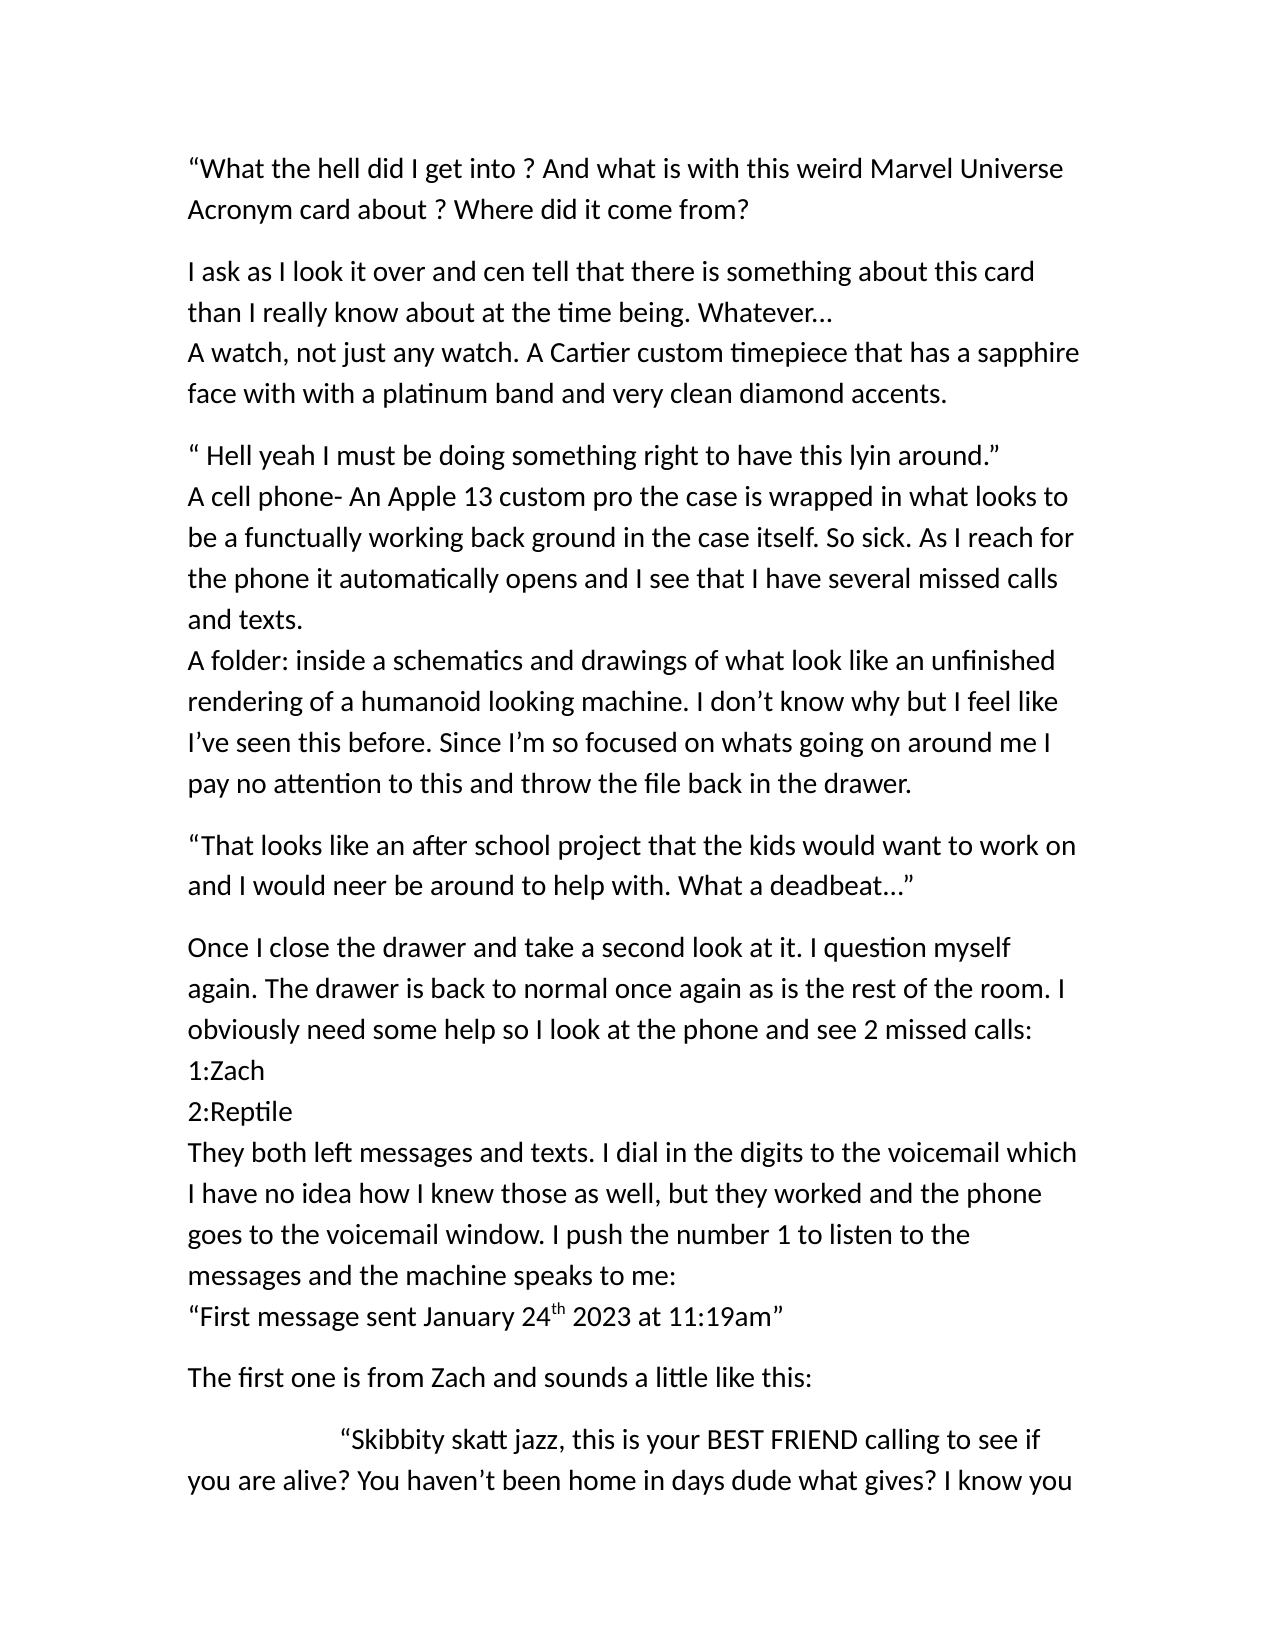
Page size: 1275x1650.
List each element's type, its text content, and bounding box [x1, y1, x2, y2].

text “ Hell yeah I must be doing something right to have this lyin around.” A cell phone- An Apple 13 custom pro the case is wrapped in what looks to be a functually working back ground in the case itself. So sick. As I reach for the phone it automatically opens and I see that I have several missed calls and texts. A folder: inside a schematics and drawings of what look like an unfinished rendering of a humanoid looking machine. I don’t know why but I feel like I’ve seen this before. Since I’m so focused on whats going on around me I pay no attention to this and throw the file back in the drawer. [187, 437, 1087, 800]
text Once I close the drawer and take a second look at it. I question myself again. The drawer is back to normal once again as is the rest of the room. I obviously need some help so I look at the phone and see 2 missed calls: 1:Zach 2:Reptile They both left messages and texts. I dial in the digits to the voicemail which I have no idea how I knew those as well, but they worked and the phone goes to the voicemail window. I push the number 1 to listen to the messages and the machine speaks to me: “First message sent January 24th 2023 at 11:19am” [187, 929, 1087, 1333]
text “Skibbity skatt jazz, this is your BEST FRIEND calling to see if you are alive? You haven’t been home in days dude what gives? I know you [187, 1421, 1087, 1498]
text I ask as I look it over and cen tell that there is something about this card than I really know about at the time being. Whatever... A watch, not just any watch. A Cartier custom timepiece that has a sapphire face with with a platinum band and very clean diamond accents. [187, 253, 1087, 411]
text “What the hell did I get into ? And what is with this weird Marvel Universe Acronym card about ? Where did it come from? [187, 150, 1087, 227]
text “That looks like an after school project that the kids would want to work on and I would neer be around to help with. What a deadbeat...” [187, 827, 1087, 903]
text The first one is from Zach and sounds a little like this: [187, 1359, 1087, 1395]
